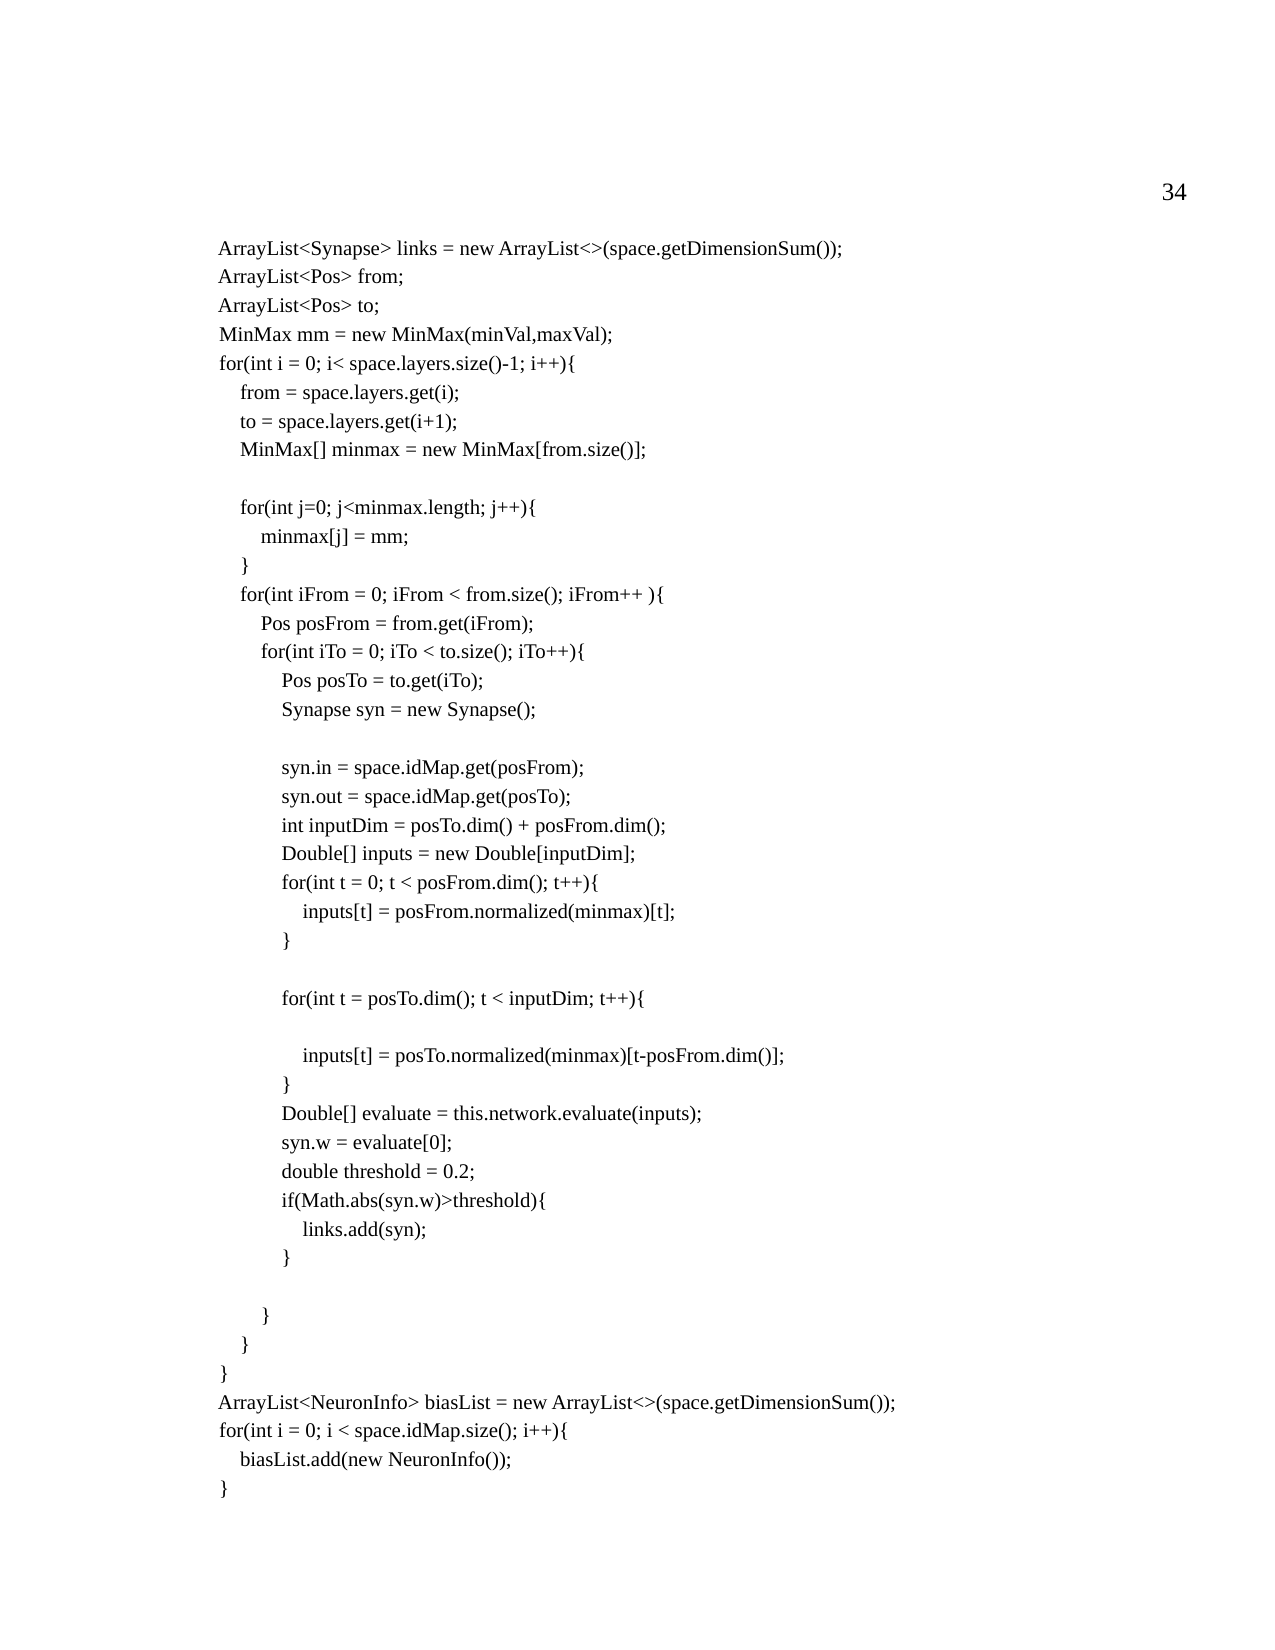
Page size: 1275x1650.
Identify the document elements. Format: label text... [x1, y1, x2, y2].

text for(int i = 0; i < space.idMap.size(); i++){ [177, 1418, 1186, 1442]
text from = space.layers.get(i); [177, 380, 1186, 404]
text syn.w = evaluate[0]; [177, 1130, 1186, 1154]
text } [177, 1361, 1186, 1385]
text inputs[t] = posTo.normalized(minmax)[t-posFrom.dim()]; [177, 1043, 1186, 1067]
text syn.in = space.idMap.get(posFrom); [177, 755, 1186, 779]
text double threshold = 0.2; [177, 1159, 1186, 1183]
text for(int t = 0; t < posFrom.dim(); t++){ [177, 870, 1186, 894]
text ArrayList<Pos> from; [177, 264, 1186, 288]
text Synapse syn = new Synapse(); [177, 697, 1186, 721]
text for(int j=0; j<minmax.length; j++){ [177, 495, 1186, 519]
text for(int t = posTo.dim(); t < inputDim; t++){ [177, 986, 1186, 1010]
text } [177, 553, 1186, 577]
text } [177, 1245, 1186, 1269]
text ArrayList<Pos> to; [177, 293, 1186, 317]
text syn.out = space.idMap.get(posTo); [177, 784, 1186, 808]
text biasList.add(new NeuronInfo()); [177, 1447, 1186, 1471]
text minmax[j] = mm; [177, 524, 1186, 548]
text Pos posTo = to.get(iTo); [177, 668, 1186, 692]
text ArrayList<Synapse> links = new ArrayList<>(space.getDimensionSum()); [177, 235, 1186, 259]
text to = space.layers.get(i+1); [177, 408, 1186, 433]
text } [177, 928, 1186, 952]
text for(int iTo = 0; iTo < to.size(); iTo++){ [177, 639, 1186, 663]
text } [177, 1332, 1186, 1356]
text for(int i = 0; i< space.layers.size()-1; i++){ [177, 351, 1186, 375]
text MinMax[] minmax = new MinMax[from.size()]; [177, 437, 1186, 461]
text Pos posFrom = from.get(iFrom); [177, 611, 1186, 634]
text ArrayList<NeuronInfo> biasList = new ArrayList<>(space.getDimensionSum()); [177, 1389, 1186, 1414]
text for(int iFrom = 0; iFrom < from.size(); iFrom++ ){ [177, 582, 1186, 606]
text Double[] evaluate = this.network.evaluate(inputs); [177, 1101, 1186, 1125]
text } [177, 1303, 1186, 1327]
text int inputDim = posTo.dim() + posFrom.dim(); [177, 812, 1186, 837]
text links.add(syn); [177, 1216, 1186, 1241]
text MinMax mm = new MinMax(minVal,maxVal); [177, 322, 1186, 346]
text if(Math.abs(syn.w)>threshold){ [177, 1188, 1186, 1212]
text Double[] inputs = new Double[inputDim]; [177, 841, 1186, 865]
text } [177, 1476, 1186, 1500]
text } [177, 1072, 1186, 1096]
text inputs[t] = posFrom.normalized(minmax)[t]; [177, 899, 1186, 923]
